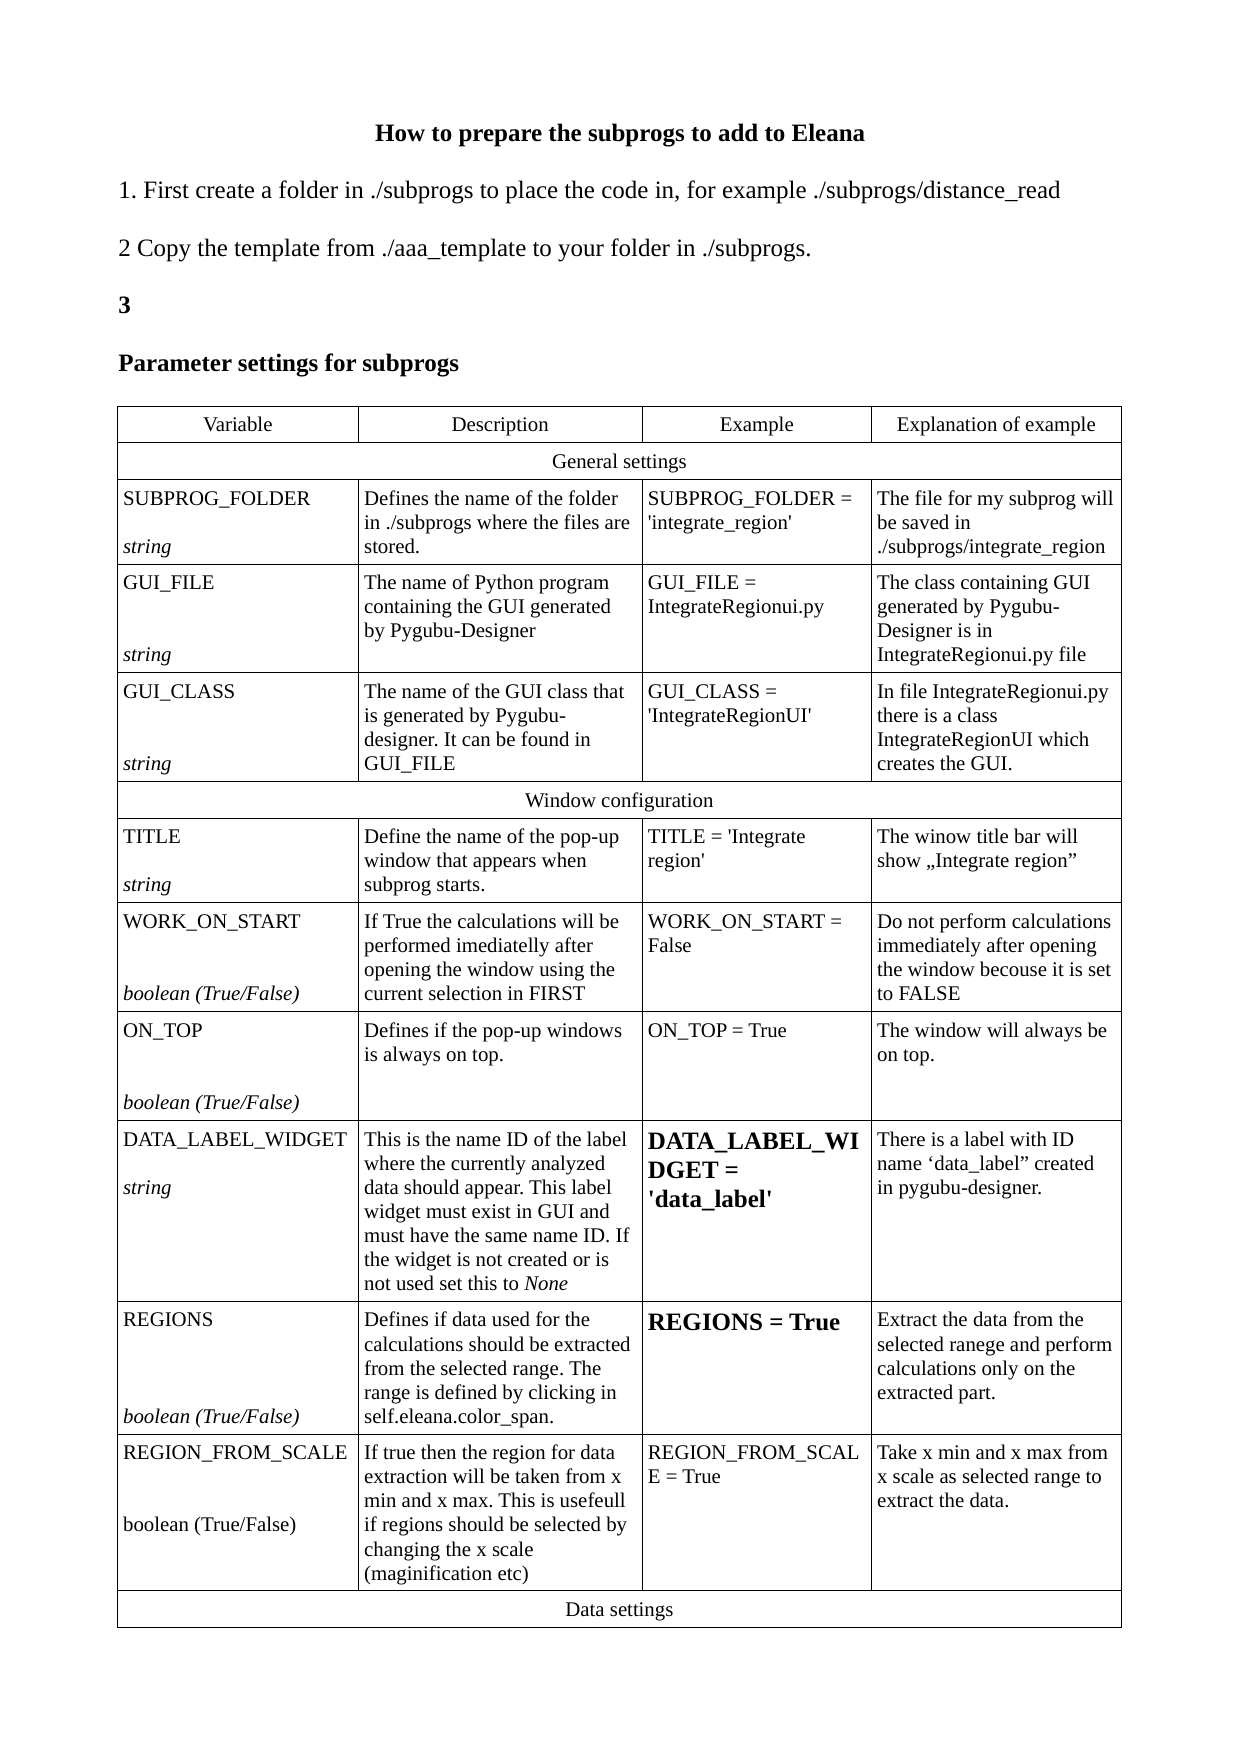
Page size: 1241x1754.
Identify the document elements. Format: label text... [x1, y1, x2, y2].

text 3 [118, 291, 1122, 319]
table_cell ON_TOP boolean (True/False) [118, 1012, 358, 1120]
table_cell The winow title bar will show „Integrate region” [872, 819, 1121, 902]
table_cell GUI_CLASS = 'IntegrateRegionUI' [643, 673, 871, 781]
text How to prepare the subprogs to add to Eleana [118, 118, 1122, 147]
table_cell The class containing GUI generated by Pygubu-Designer is in IntegrateRegionui.py file [872, 565, 1121, 672]
table_cell TITLE string [118, 819, 358, 902]
table_cell TITLE = 'Integrate region' [643, 819, 871, 902]
text Parameter settings for subprogs [118, 348, 1122, 377]
table_cell If True the calculations will be performed imediatelly after opening the window using the current selection in FIRST [359, 903, 642, 1011]
table_cell REGION_FROM_SCALE = True [643, 1435, 871, 1590]
table_cell WORK_ON_START boolean (True/False) [118, 903, 358, 1011]
table_cell If true then the region for data extraction will be taken from x min and x max. This is usefeull if regions should be selected by changing the x scale (maginification etc) [359, 1435, 642, 1590]
table_cell Data settings [118, 1591, 1121, 1627]
table_cell There is a label with ID name ‘data_label” created in pygubu-designer. [872, 1121, 1121, 1301]
table_cell GUI_FILE string [118, 565, 358, 672]
table_header Description [359, 407, 642, 442]
table_cell The name of the GUI class that is generated by Pygubu-designer. It can be found in GUI_FILE [359, 673, 642, 781]
table_cell REGIONS boolean (True/False) [118, 1302, 358, 1433]
table_header Example [643, 407, 871, 442]
table_cell Take x min and x max from x scale as selected range to extract the data. [872, 1435, 1121, 1590]
table_cell Extract the data from the selected ranege and perform calculations only on the extracted part. [872, 1302, 1121, 1433]
table_cell Defines if the pop-up windows is always on top. [359, 1012, 642, 1120]
table_cell Define the name of the pop-up window that appears when subprog starts. [359, 819, 642, 902]
table_cell GUI_FILE = IntegrateRegionui.py [643, 565, 871, 672]
table_cell REGION_FROM_SCALE boolean (True/False) [118, 1435, 358, 1590]
table_cell Defines if data used for the calculations should be extracted from the selected range. The range is defined by clicking in self.eleana.color_span. [359, 1302, 642, 1433]
table_header Variable [118, 407, 358, 442]
text 1. First create a folder in ./subprogs to place the code in, for example ./subprogs/distance_read [118, 176, 1122, 204]
table_cell SUBPROG_FOLDER = 'integrate_region' [643, 480, 871, 563]
table_cell The window will always be on top. [872, 1012, 1121, 1120]
table_cell This is the name ID of the label where the currently analyzed data should appear. This label widget must exist in GUI and must have the same name ID. If the widget is not created or is not used set this to None [359, 1121, 642, 1301]
table_cell ON_TOP = True [643, 1012, 871, 1120]
table_cell Defines the name of the folder in ./subprogs where the files are stored. [359, 480, 642, 563]
table_cell WORK_ON_START = False [643, 903, 871, 1011]
table_cell The name of Python program containing the GUI generated by Pygubu-Designer [359, 565, 642, 672]
table_cell DATA_LABEL_WIDGET = 'data_label' [643, 1121, 871, 1301]
text 2 Copy the template from ./aaa_template to your folder in ./subprogs. [118, 233, 1122, 262]
table_cell DATA_LABEL_WIDGET string [118, 1121, 358, 1301]
table_cell The file for my subprog will be saved in ./subprogs/integrate_region [872, 480, 1121, 563]
table_cell REGIONS = True [643, 1302, 871, 1433]
table_cell Window configuration [118, 782, 1121, 817]
table_header Explanation of example [872, 407, 1121, 442]
table_cell In file IntegrateRegionui.py there is a class IntegrateRegionUI which creates the GUI. [872, 673, 1121, 781]
table_cell General settings [118, 443, 1121, 479]
table_cell SUBPROG_FOLDER string [118, 480, 358, 563]
table_cell GUI_CLASS string [118, 673, 358, 781]
table_cell Do not perform calculations immediately after opening the window becouse it is set to FALSE [872, 903, 1121, 1011]
